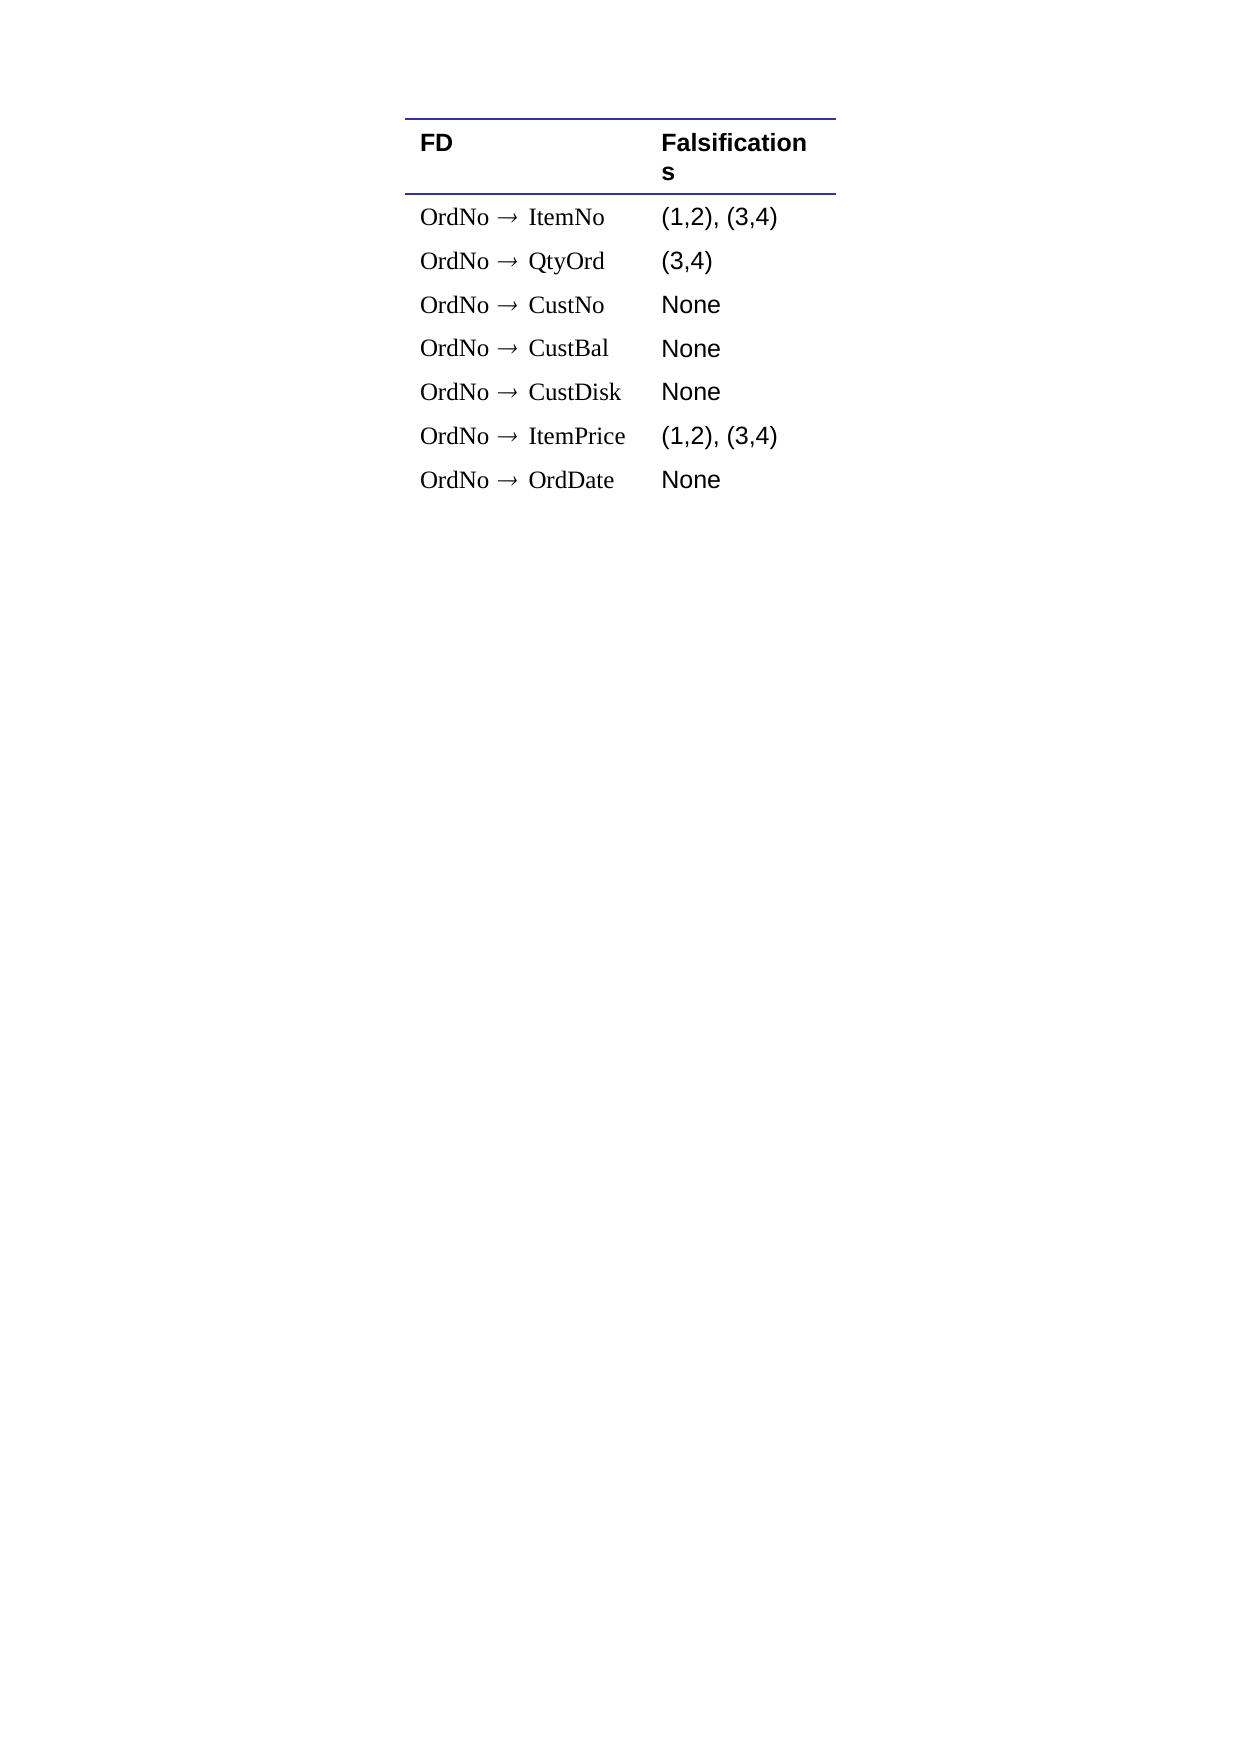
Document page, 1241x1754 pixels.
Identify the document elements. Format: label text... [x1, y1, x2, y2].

table_cell (3,4) [646, 239, 836, 282]
table_cell (1,2), (3,4) [646, 195, 836, 238]
table_cell (1,2), (3,4) [646, 414, 836, 457]
table_cell OrdNo ® ItemNo [405, 195, 646, 238]
table_cell OrdNo ® CustNo [405, 282, 646, 326]
table_cell OrdNo ® CustDisk [405, 370, 646, 413]
table_cell None [646, 282, 836, 326]
table_header Falsifications [646, 120, 836, 193]
table_cell None [646, 370, 836, 413]
table_cell OrdNo ® QtyOrd [405, 239, 646, 282]
table_cell OrdNo ® ItemPrice [405, 414, 646, 457]
table_header FD [405, 120, 646, 193]
table_cell None [646, 326, 836, 370]
table_cell OrdNo ® CustBal [405, 326, 646, 370]
table_cell None [646, 457, 836, 501]
table_cell OrdNo ® OrdDate [405, 457, 646, 501]
